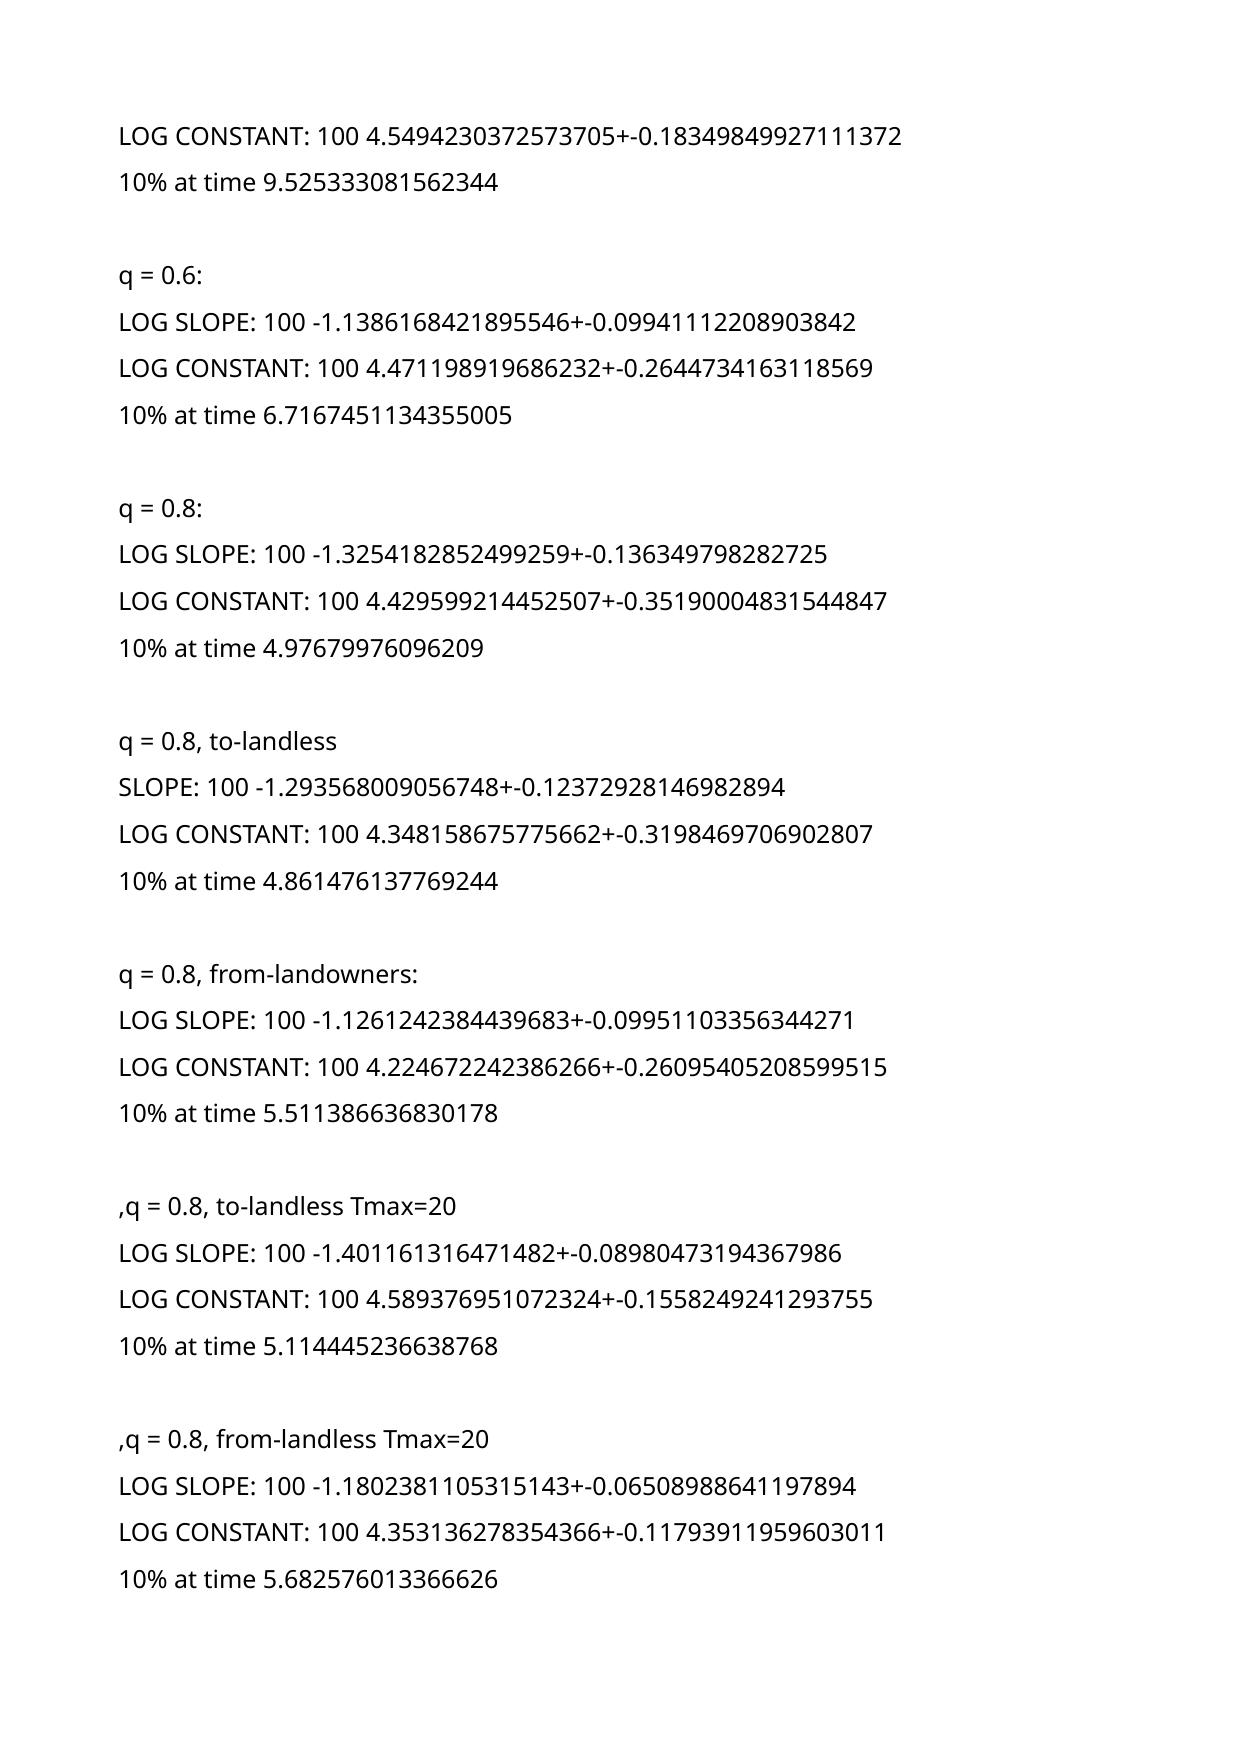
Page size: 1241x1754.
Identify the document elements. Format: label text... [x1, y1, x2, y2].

text q = 0.8, to-landless [118, 723, 1122, 757]
text 10% at time 6.7167451134355005 [118, 397, 1122, 432]
text LOG SLOPE: 100 -1.3254182852499259+-0.136349798282725 [118, 537, 1122, 571]
text LOG CONSTANT: 100 4.348158675775662+-0.3198469706902807 [118, 817, 1122, 851]
text LOG SLOPE: 100 -1.1386168421895546+-0.09941112208903842 [118, 304, 1122, 338]
text LOG SLOPE: 100 -1.401161316471482+-0.08980473194367986 [118, 1236, 1122, 1270]
text q = 0.6: [118, 258, 1122, 292]
text 10% at time 5.682576013366626 [118, 1562, 1122, 1596]
text 10% at time 9.525333081562344 [118, 165, 1122, 199]
text LOG CONSTANT: 100 4.353136278354366+-0.11793911959603011 [118, 1515, 1122, 1549]
text q = 0.8: [118, 491, 1122, 525]
text ,q = 0.8, to-landless Tmax=20 [118, 1189, 1122, 1223]
text 10% at time 4.97679976096209 [118, 630, 1122, 664]
text LOG CONSTANT: 100 4.5494230372573705+-0.18349849927111372 [118, 118, 1122, 152]
text LOG CONSTANT: 100 4.224672242386266+-0.26095405208599515 [118, 1049, 1122, 1083]
text 10% at time 5.114445236638768 [118, 1329, 1122, 1363]
text LOG CONSTANT: 100 4.429599214452507+-0.35190004831544847 [118, 584, 1122, 618]
text LOG CONSTANT: 100 4.471198919686232+-0.2644734163118569 [118, 351, 1122, 385]
text LOG CONSTANT: 100 4.589376951072324+-0.1558249241293755 [118, 1282, 1122, 1316]
text LOG SLOPE: 100 -1.1261242384439683+-0.09951103356344271 [118, 1003, 1122, 1037]
text 10% at time 5.511386636830178 [118, 1096, 1122, 1130]
text LOG SLOPE: 100 -1.1802381105315143+-0.06508988641197894 [118, 1468, 1122, 1502]
text 10% at time 4.861476137769244 [118, 863, 1122, 897]
text SLOPE: 100 -1.293568009056748+-0.12372928146982894 [118, 770, 1122, 804]
text q = 0.8, from-landowners: [118, 956, 1122, 990]
text ,q = 0.8, from-landless Tmax=20 [118, 1422, 1122, 1456]
